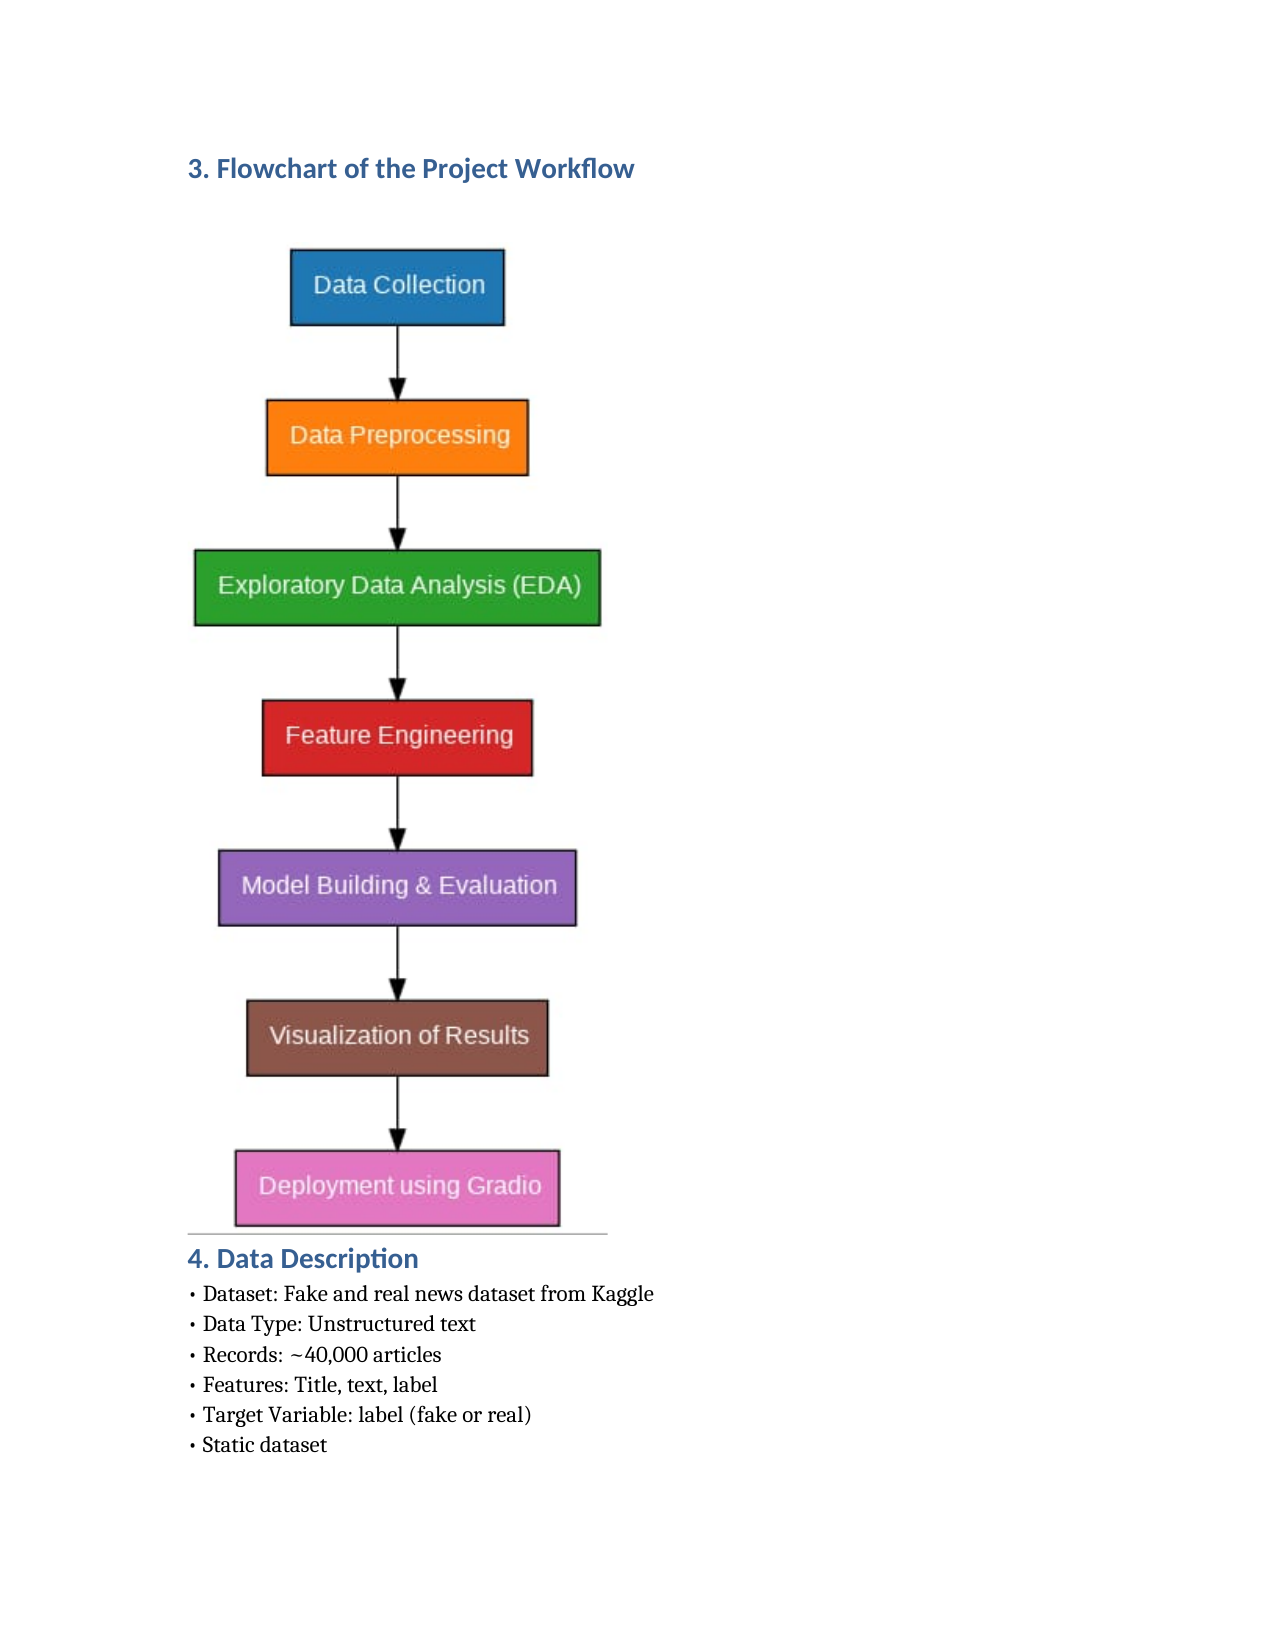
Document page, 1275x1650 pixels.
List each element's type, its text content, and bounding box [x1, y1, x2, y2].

subtitle 4. Data Description [187, 292, 1087, 1276]
text • Dataset: Fake and real news dataset from Kaggle • Data Type: Unstructured text • Records: ~40,000 articles • Features: Title, text, label • Target Variable: label (fake or real) • Static dataset [187, 1281, 1087, 1458]
subtitle 3. Flowchart of the Project Workflow [187, 150, 1087, 186]
